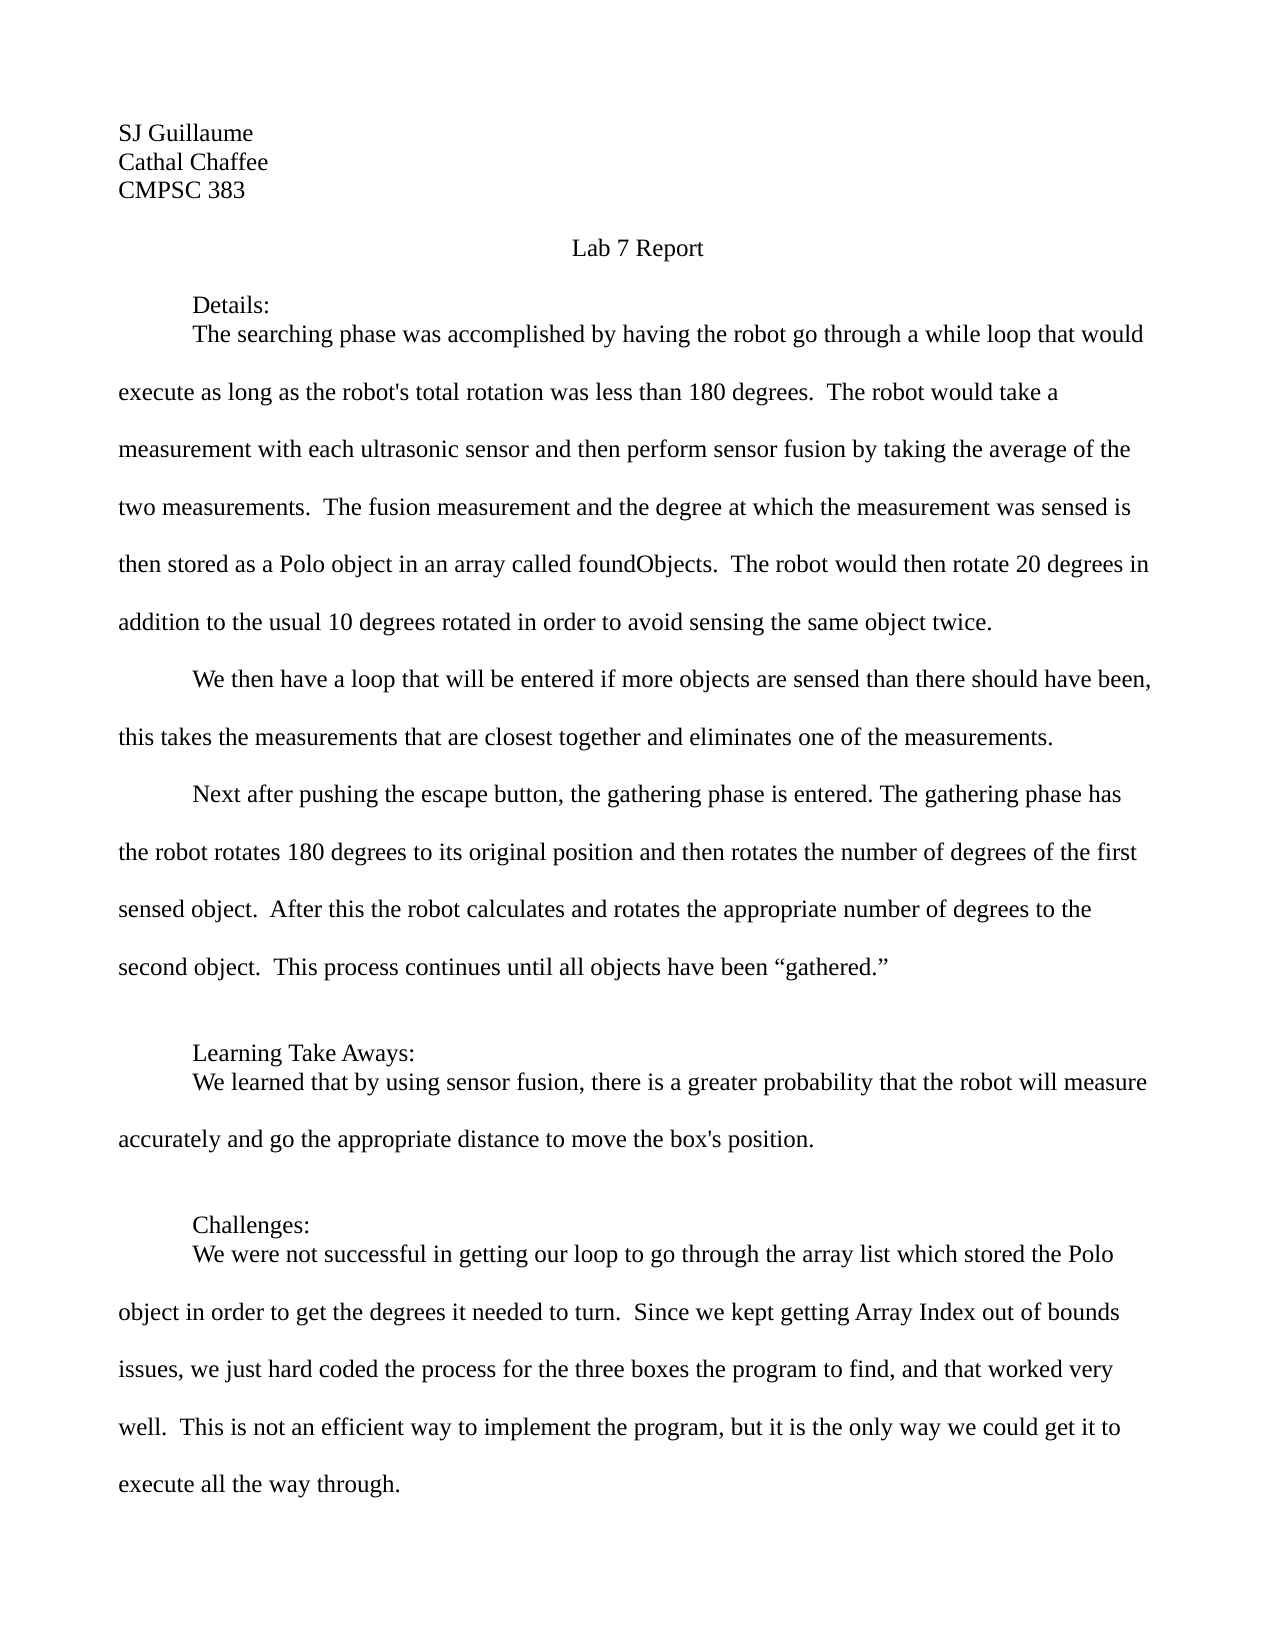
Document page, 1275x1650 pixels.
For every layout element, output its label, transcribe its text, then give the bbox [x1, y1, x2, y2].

text Learning Take Aways: [118, 1038, 1157, 1067]
text We then have a loop that will be entered if more objects are sensed than there should have been, this takes the measurements that are closest together and eliminates one of the measurements. [118, 664, 1157, 751]
text Cathal Chaffee [118, 147, 1157, 176]
text We were not successful in getting our loop to go through the array list which stored the Polo object in order to get the degrees it needed to turn. Since we kept getting Array Index out of bounds issues, we just hard coded the process for the three boxes the program to find, and that worked very well. This is not an efficient way to implement the program, but it is the only way we could get it to execute all the way through. [118, 1239, 1157, 1498]
text Details: [118, 291, 1157, 319]
text Lab 7 Report [118, 233, 1157, 262]
text Challenges: [118, 1211, 1157, 1239]
text We learned that by using sensor fusion, there is a greater probability that the robot will measure accurately and go the appropriate distance to move the box's position. [118, 1067, 1157, 1153]
text SJ Guillaume [118, 118, 1157, 147]
text Next after pushing the escape button, the gathering phase is entered. The gathering phase has the robot rotates 180 degrees to its original position and then rotates the number of degrees of the first sensed object. After this the robot calculates and rotates the appropriate number of degrees to the second object. This process continues until all objects have been “gathered.” [118, 779, 1157, 981]
text CMPSC 383 [118, 176, 1157, 204]
text The searching phase was accomplished by having the robot go through a while loop that would execute as long as the robot's total rotation was less than 180 degrees. The robot would take a measurement with each ultrasonic sensor and then perform sensor fusion by taking the average of the two measurements. The fusion measurement and the degree at which the measurement was sensed is then stored as a Polo object in an array called foundObjects. The robot would then rotate 20 degrees in addition to the usual 10 degrees rotated in order to avoid sensing the same object twice. [118, 319, 1157, 636]
